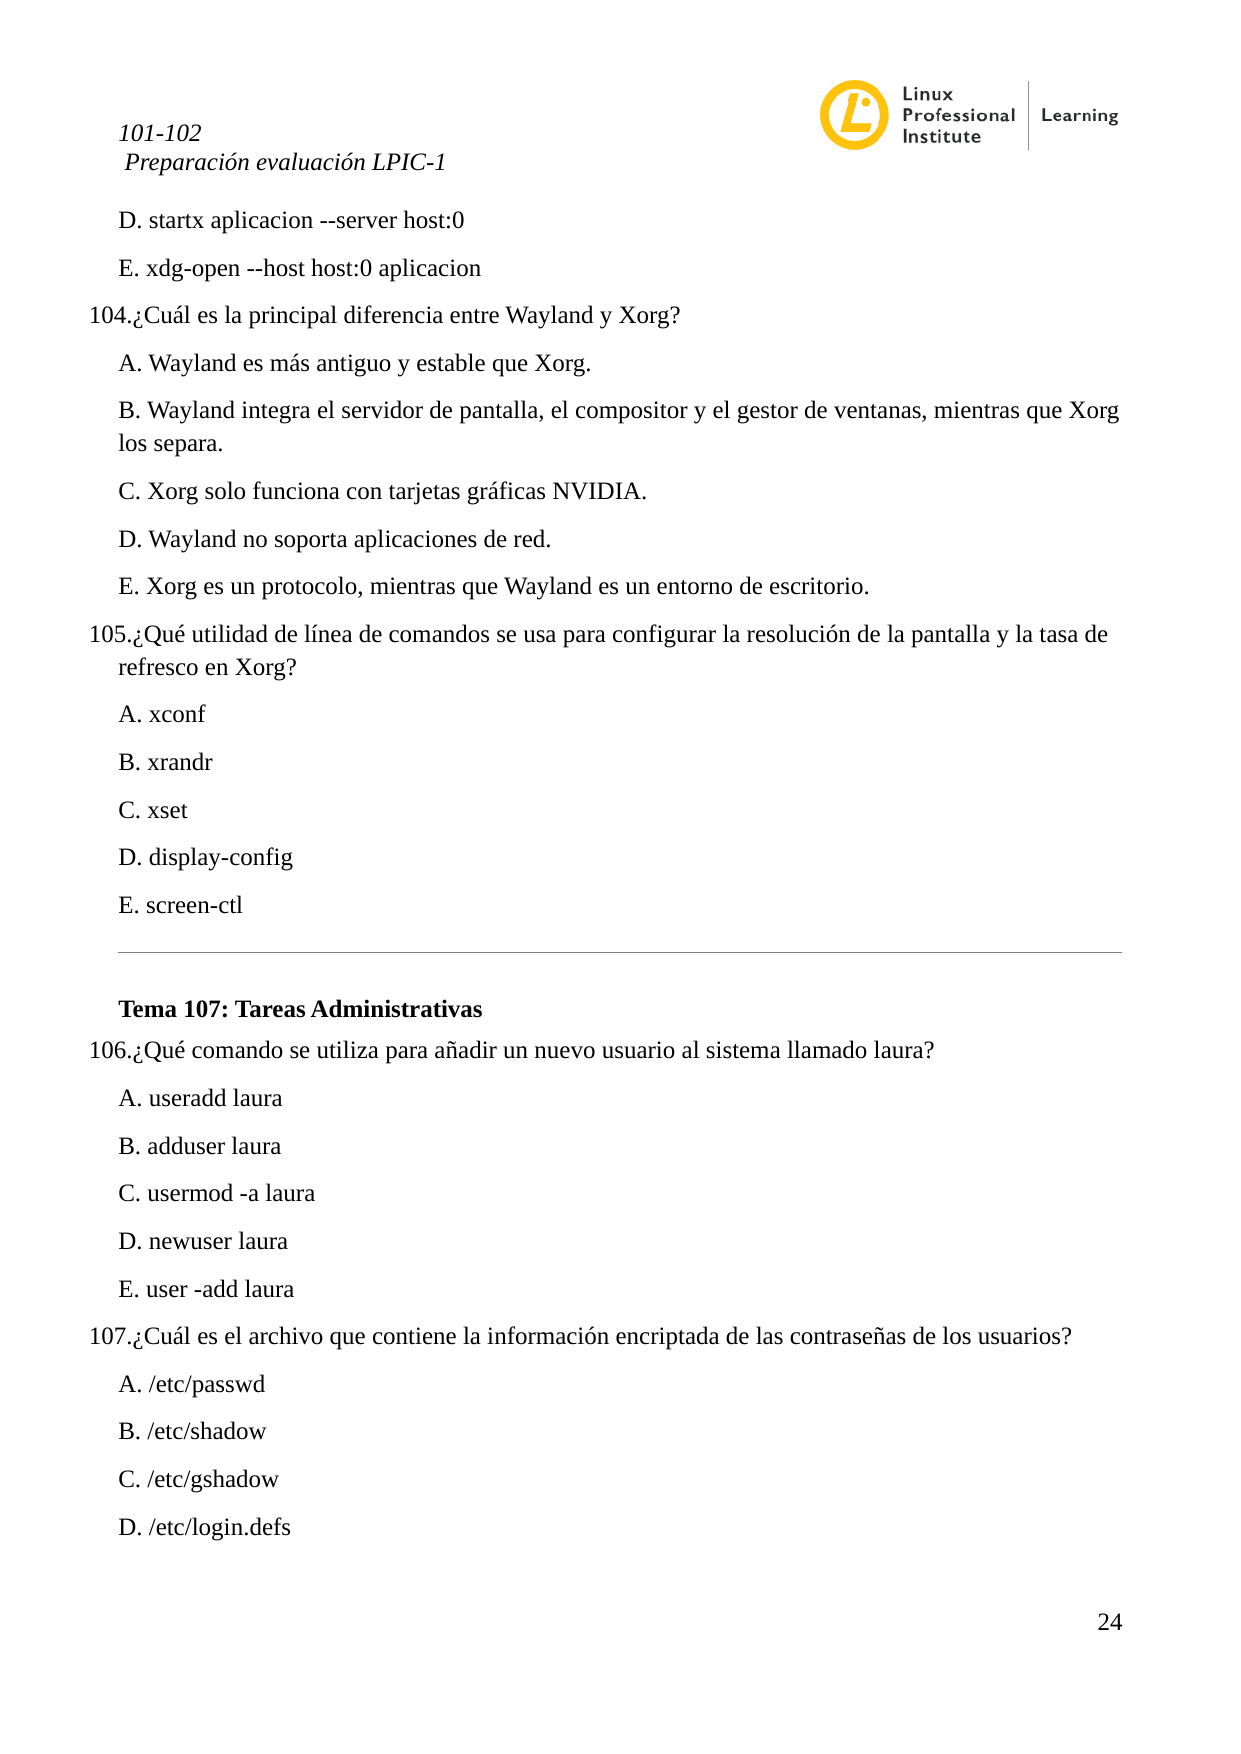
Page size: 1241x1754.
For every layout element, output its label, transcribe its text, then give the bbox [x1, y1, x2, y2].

list E. screen-ctl [118, 890, 1122, 919]
list D. display-config [118, 842, 1122, 871]
list A. useradd laura [118, 1083, 1122, 1112]
list A. Wayland es más antiguo y estable que Xorg. [118, 348, 1122, 377]
list B. /etc/shadow [118, 1416, 1122, 1445]
list A. /etc/passwd [118, 1369, 1122, 1398]
list D. Wayland no soporta aplicaciones de red. [118, 524, 1122, 552]
list C. usermod -a laura [118, 1178, 1122, 1207]
list ¿Qué utilidad de línea de comandos se usa para configurar la resolución de la pantalla y la tasa de refresco en Xorg? [118, 619, 1122, 681]
list D. newuser laura [118, 1226, 1122, 1255]
list A. xconf [118, 699, 1122, 728]
list ¿Cuál es la principal diferencia entre Wayland y Xorg? [118, 300, 1122, 329]
list ¿Cuál es el archivo que contiene la información encriptada de las contraseñas de los usuarios? [118, 1321, 1122, 1350]
picture [819, 79, 1119, 151]
list E. Xorg es un protocolo, mientras que Wayland es un entorno de escritorio. [118, 571, 1122, 600]
list D. /etc/login.defs [118, 1512, 1122, 1540]
subtitle Tema 107: Tareas Administrativas [118, 994, 1122, 1023]
list C. Xorg solo funciona con tarjetas gráficas NVIDIA. [118, 476, 1122, 505]
list B. xrandr [118, 747, 1122, 776]
list B. adduser laura [118, 1131, 1122, 1159]
list B. Wayland integra el servidor de pantalla, el compositor y el gestor de ventanas, mientras que Xorg los separa. [118, 396, 1122, 457]
list C. /etc/gshadow [118, 1464, 1122, 1493]
list ¿Qué comando se utiliza para añadir un nuevo usuario al sistema llamado laura? [118, 1036, 1122, 1064]
list E. xdg-open --host host:0 aplicacion [118, 253, 1122, 281]
list E. user -add laura [118, 1274, 1122, 1302]
list C. xset [118, 795, 1122, 823]
list D. startx aplicacion --server host:0 [118, 205, 1122, 234]
